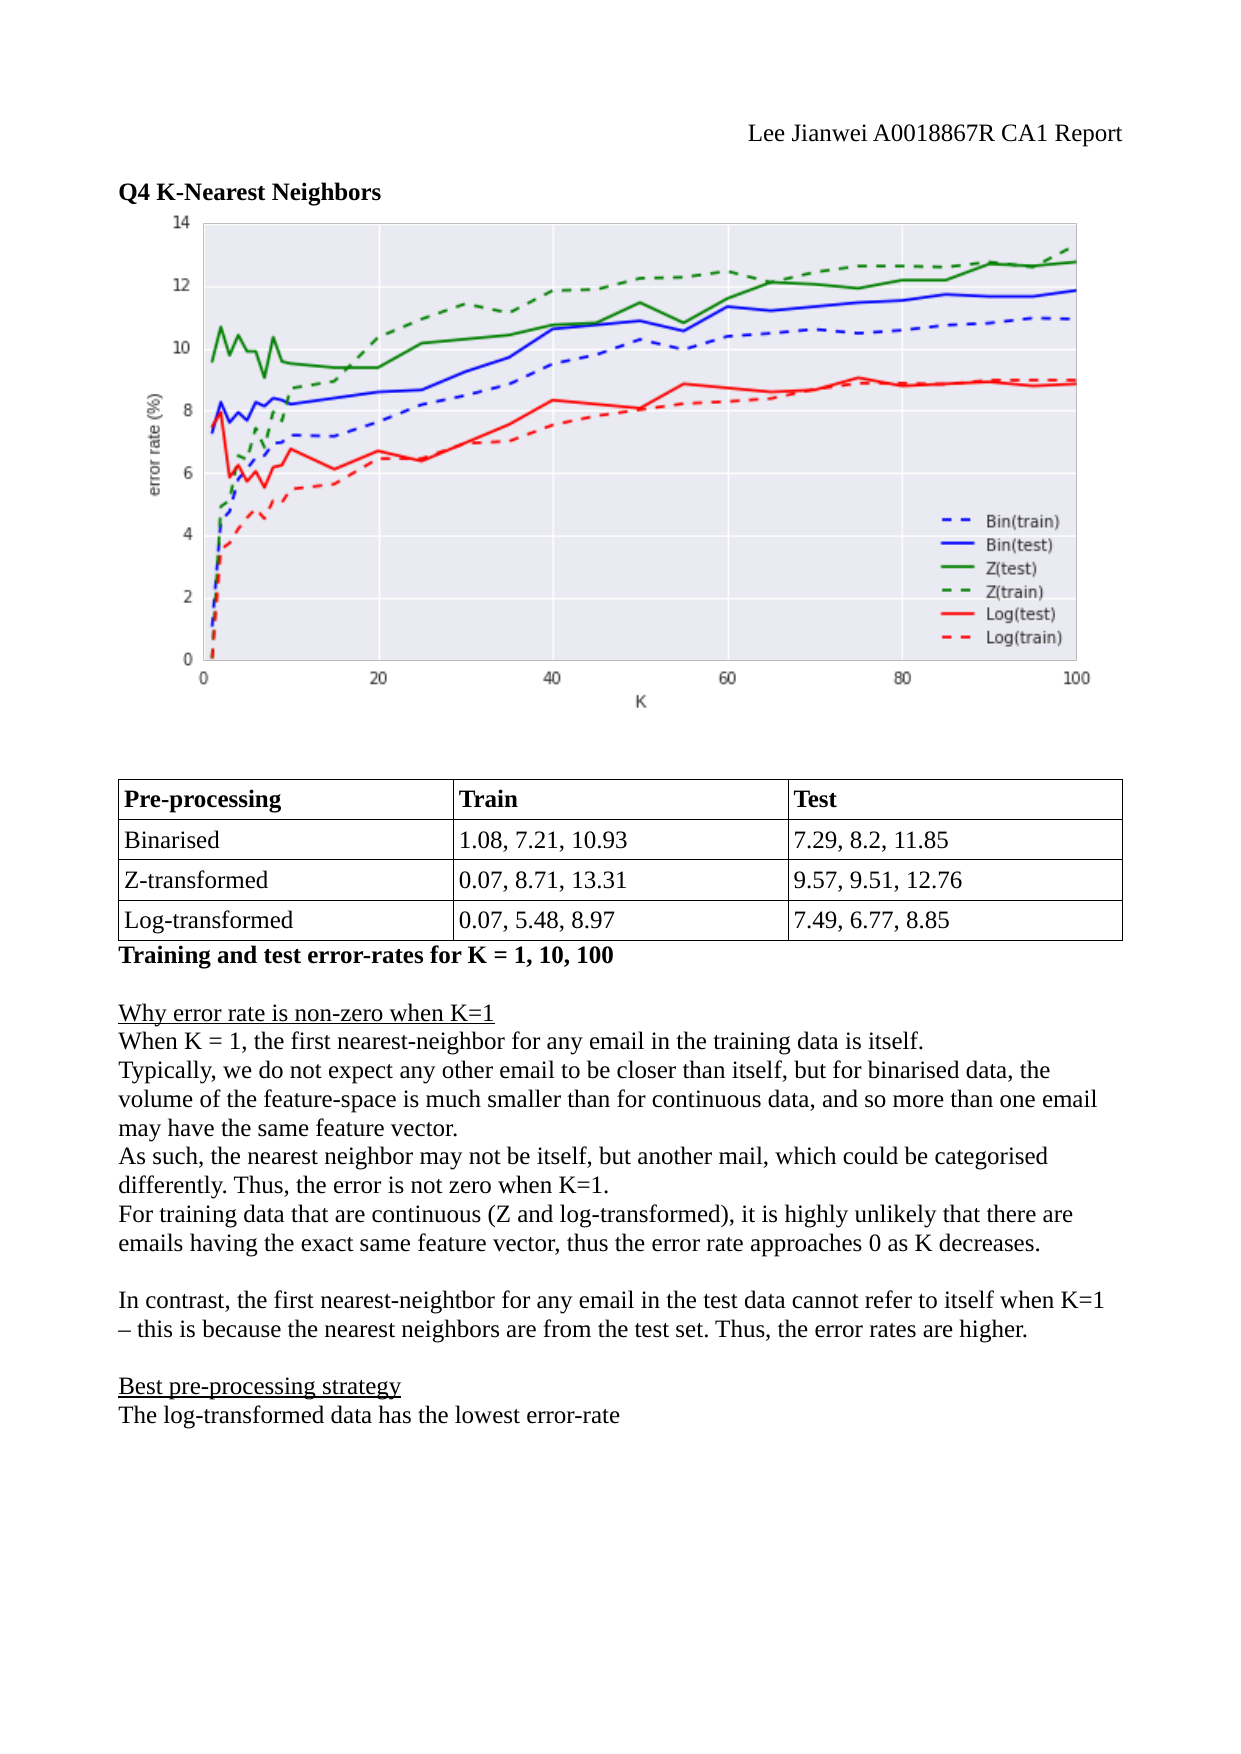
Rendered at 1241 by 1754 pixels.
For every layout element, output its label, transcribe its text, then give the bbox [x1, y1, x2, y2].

text When K = 1, the first nearest-neighbor for any email in the training data is itself. [118, 1026, 1122, 1055]
table_header Pre-processing [119, 780, 453, 819]
text In contrast, the first nearest-neightbor for any email in the test data cannot refer to itself when K=1 – this is because the nearest neighbors are from the test set. Thus, the error rates are higher. [118, 1285, 1122, 1343]
table_cell Binarised [119, 820, 453, 859]
table_cell 0.07, 8.71, 13.31 [454, 860, 788, 900]
picture [138, 205, 1102, 722]
table_cell 9.57, 9.51, 12.76 [789, 860, 1122, 900]
table_cell Z-transformed [119, 860, 453, 900]
table_header Train [454, 780, 788, 819]
text As such, the nearest neighbor may not be itself, but another mail, which could be categorised differently. Thus, the error is not zero when K=1. [118, 1141, 1122, 1199]
table_header Test [789, 780, 1122, 819]
table_cell 7.49, 6.77, 8.85 [789, 901, 1122, 940]
text Training and test error-rates for K = 1, 10, 100 [118, 941, 1122, 969]
table_cell 0.07, 5.48, 8.97 [454, 901, 788, 940]
text Q4 K-Nearest Neighbors [118, 177, 1122, 206]
text For training data that are continuous (Z and log-transformed), it is highly unlikely that there are emails having the exact same feature vector, thus the error rate approaches 0 as K decreases. [118, 1199, 1122, 1256]
text The log-transformed data has the lowest error-rate [118, 1400, 1122, 1429]
table_cell 7.29, 8.2, 11.85 [789, 820, 1122, 859]
text Why error rate is non-zero when K=1 [118, 998, 1122, 1026]
text Best pre-processing strategy [118, 1371, 1122, 1400]
table_cell Log-transformed [119, 901, 453, 940]
text Typically, we do not expect any other email to be closer than itself, but for binarised data, the volume of the feature-space is much smaller than for continuous data, and so more than one email may have the same feature vector. [118, 1055, 1122, 1141]
table_cell 1.08, 7.21, 10.93 [454, 820, 788, 859]
